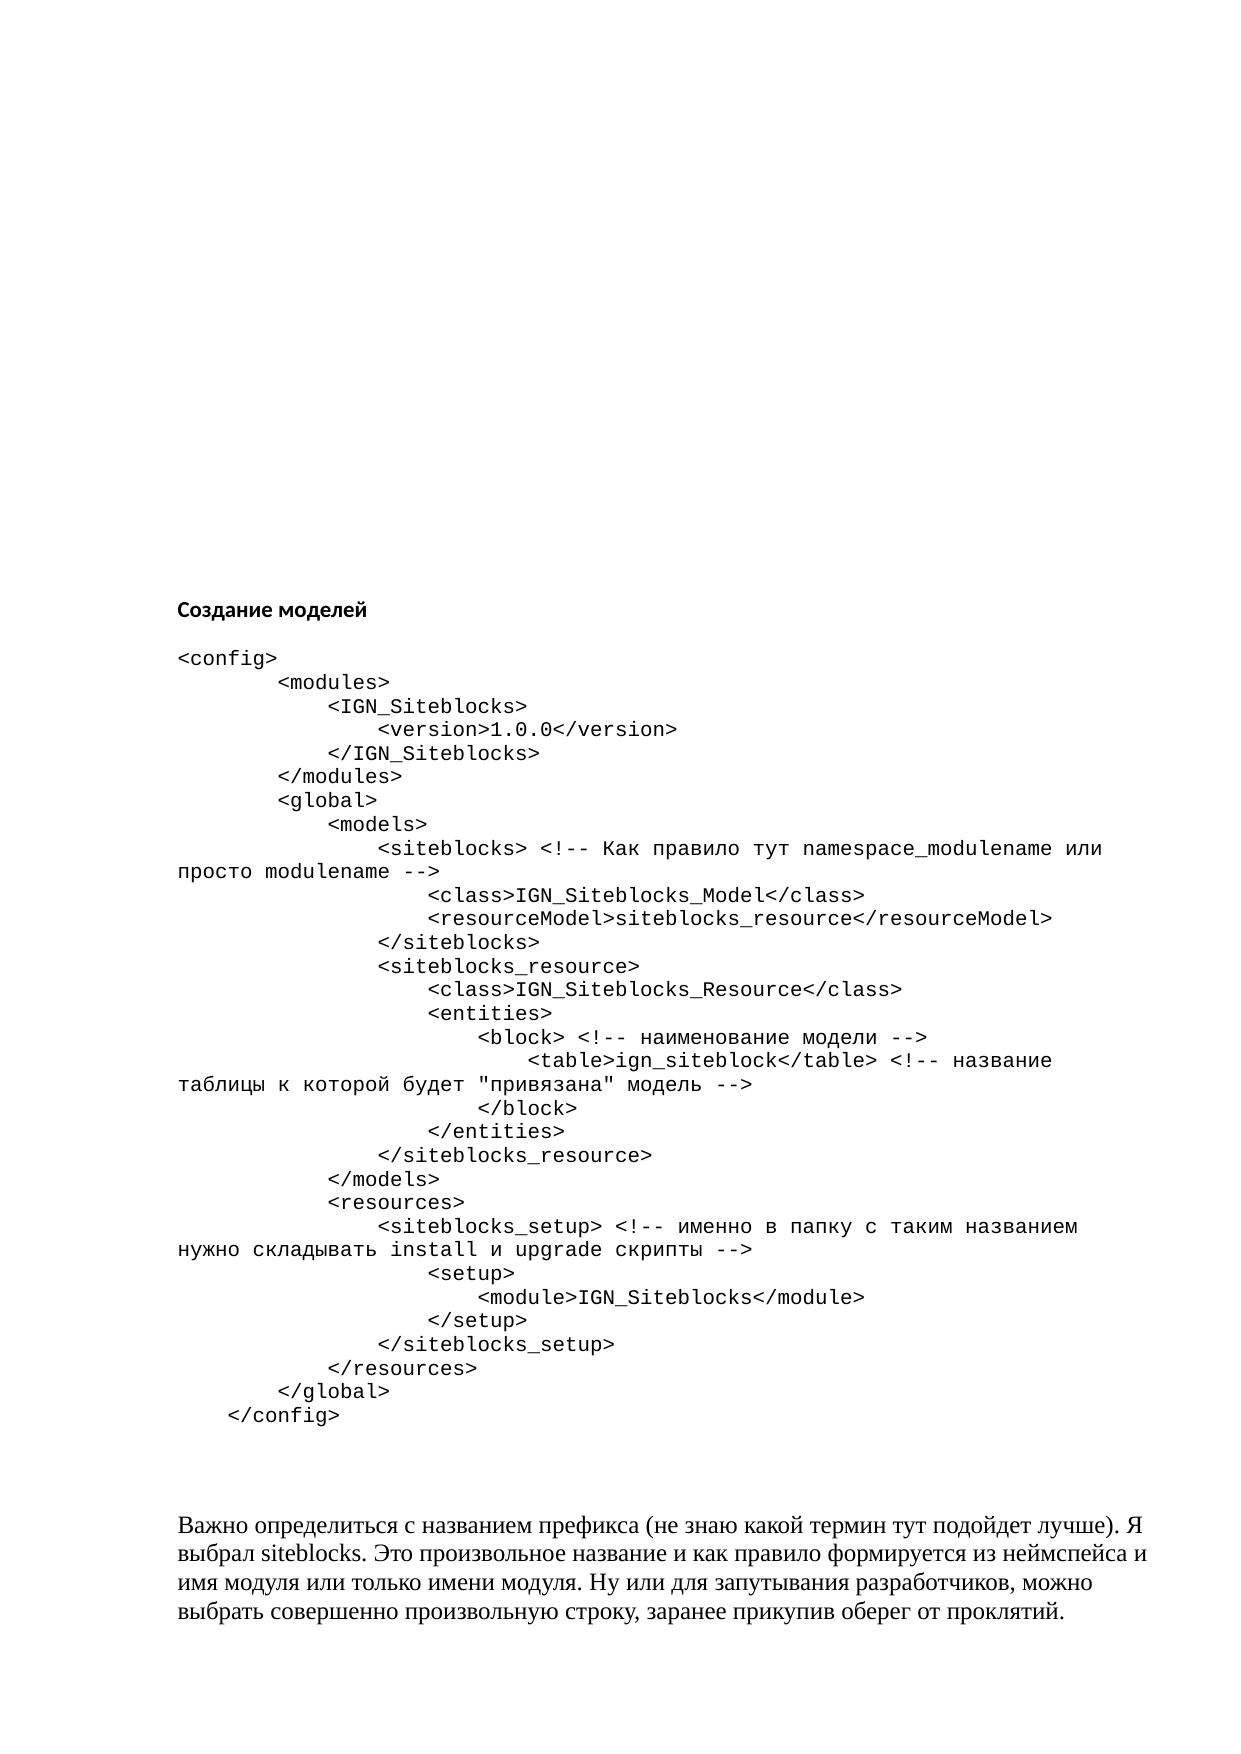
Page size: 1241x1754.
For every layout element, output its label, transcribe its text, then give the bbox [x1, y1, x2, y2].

text <resources> [177, 1192, 1152, 1216]
text </siteblocks> [177, 932, 1152, 956]
text <setup> [177, 1263, 1152, 1287]
text </siteblocks_setup> [177, 1334, 1152, 1358]
text </IGN_Siteblocks> [177, 743, 1152, 767]
text </modules> [177, 767, 1152, 790]
text <config> [177, 648, 1152, 672]
text </models> [177, 1168, 1152, 1192]
text </resources> [177, 1358, 1152, 1381]
text <version>1.0.0</version> [177, 719, 1152, 743]
text <class>IGN_Siteblocks_Model</class> [177, 885, 1152, 908]
text <module>IGN_Siteblocks</module> [177, 1287, 1152, 1310]
text <siteblocks_resource> [177, 956, 1152, 979]
text Создание моделей [177, 595, 1152, 623]
text </global> [177, 1381, 1152, 1405]
text </entities> [177, 1121, 1152, 1145]
text <class>IGN_Siteblocks_Resource</class> [177, 979, 1152, 1003]
text </setup> [177, 1310, 1152, 1334]
text </siteblocks_resource> [177, 1145, 1152, 1168]
text <siteblocks> <!-- Как правило тут namespace_modulename или просто modulename --> [177, 837, 1152, 885]
text <siteblocks_setup> <!-- именно в папку с таким названием нужно складывать install и upgrade скрипты --> [177, 1216, 1152, 1263]
text </config> [177, 1405, 1152, 1429]
text <resourceModel>siteblocks_resource</resourceModel> [177, 908, 1152, 932]
text <block> <!-- наименование модели --> [177, 1027, 1152, 1050]
text <table>ign_siteblock</table> <!-- название таблицы к которой будет "привязана" модель --> [177, 1050, 1152, 1098]
text <entities> [177, 1003, 1152, 1027]
text Важно определиться с названием префикса (не знаю какой термин тут подойдет лучше). Я выбрал siteblocks. Это произвольное название и как правило формируется из неймспейса и имя модуля или только имени модуля. Ну или для запутывания разработчиков, можно выбрать совершенно произвольную строку, заранее прикупив оберег от проклятий. [177, 1481, 1152, 1625]
text <models> [177, 814, 1152, 837]
text </block> [177, 1098, 1152, 1121]
text <IGN_Siteblocks> [177, 696, 1152, 719]
text <modules> [177, 672, 1152, 696]
text <global> [177, 790, 1152, 814]
